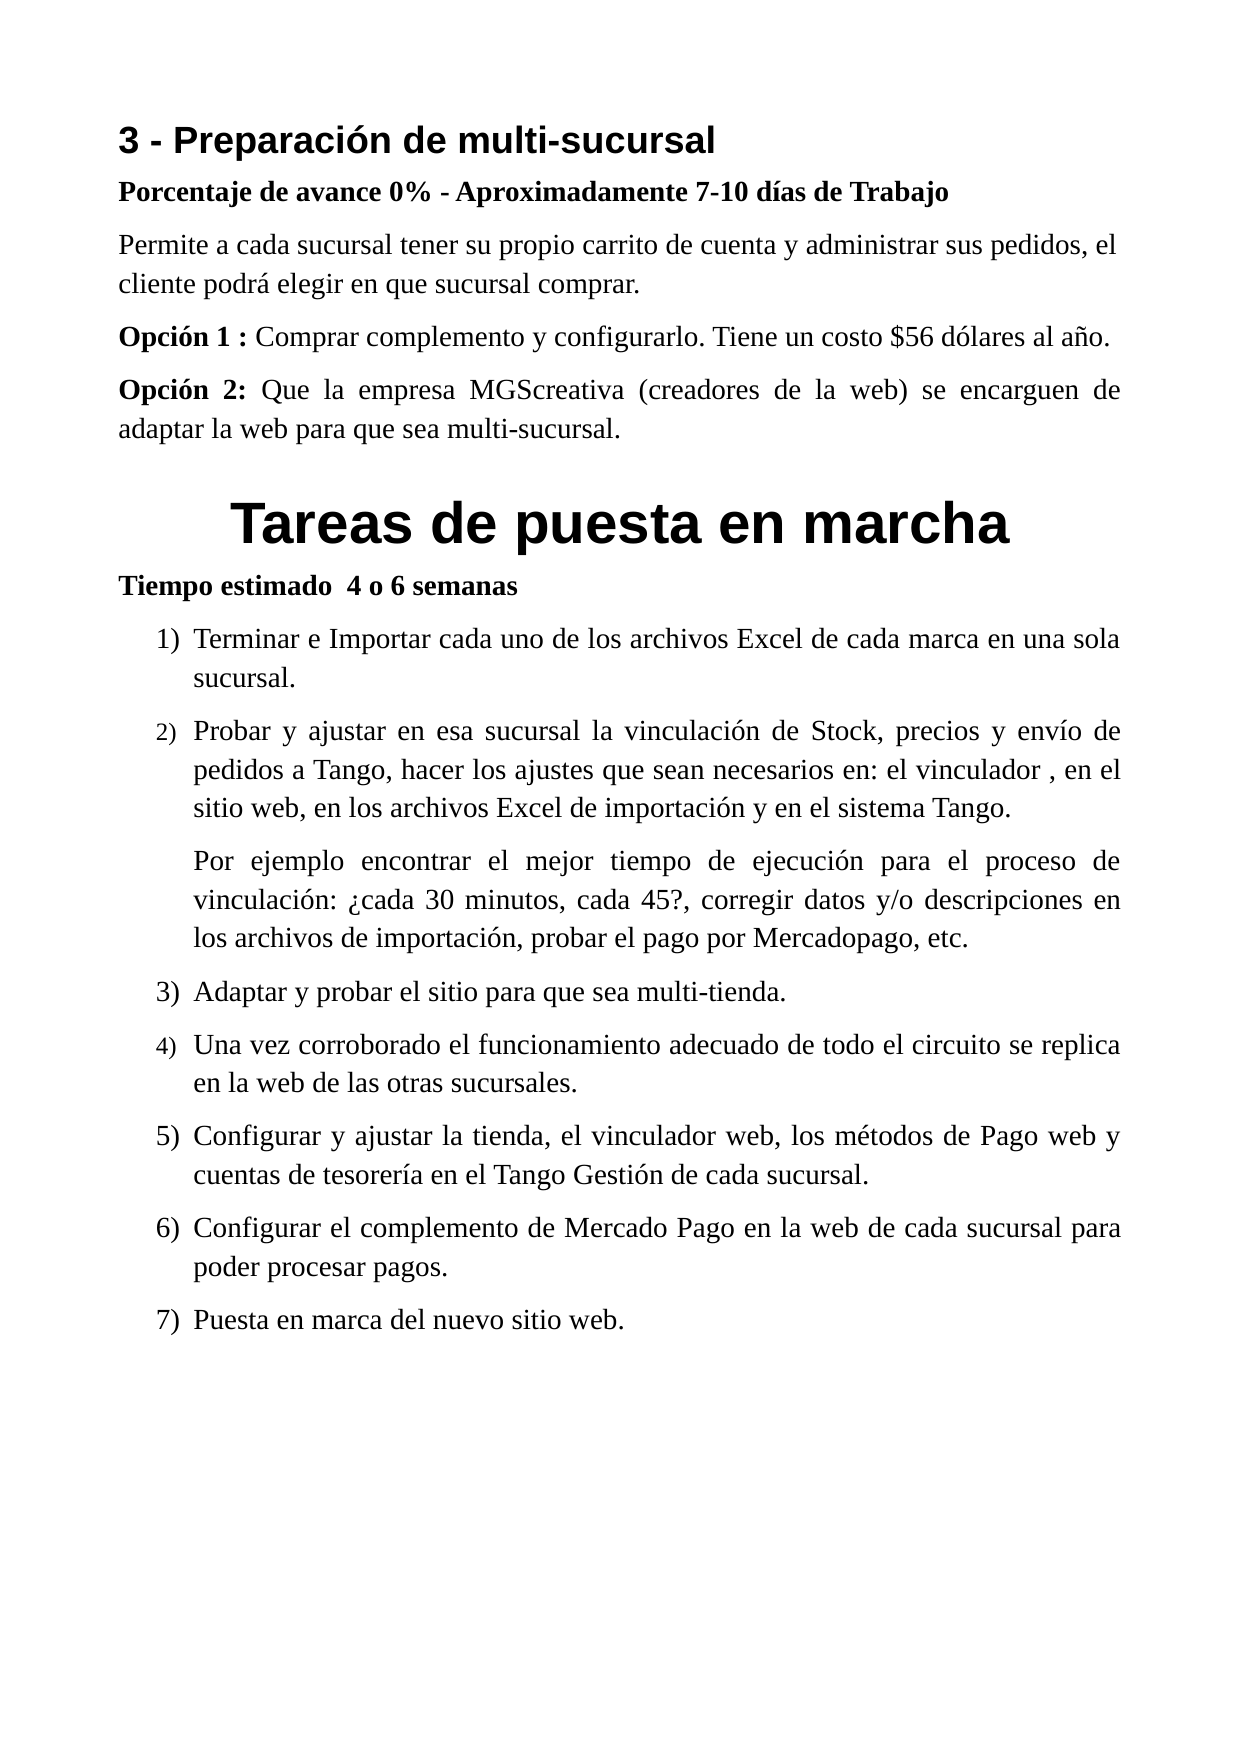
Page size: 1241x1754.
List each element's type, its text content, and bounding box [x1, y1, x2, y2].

list Configurar y ajustar la tienda, el vinculador web, los métodos de Pago web y cuentas de tesorería en el Tango Gestión de cada sucursal. [156, 1118, 1122, 1191]
list Adaptar y probar el sitio para que sea multi-tienda. [156, 974, 1122, 1007]
text Tiempo estimado 4 o 6 semanas [118, 568, 1122, 602]
text Porcentaje de avance 0% - Aproximadamente 7-10 días de Trabajo [118, 174, 1122, 208]
title Tareas de puesta en marcha [118, 489, 1122, 556]
text Permite a cada sucursal tener su propio carrito de cuenta y administrar sus pedidos, el cliente podrá elegir en que sucursal comprar. [118, 227, 1122, 299]
text Opción 1 : Comprar complemento y configurarlo. Tiene un costo $56 dólares al año. [118, 319, 1122, 353]
text Opción 2: Que la empresa MGScreativa (creadores de la web) se encarguen de adaptar la web para que sea multi-sucursal. [118, 372, 1122, 444]
subtitle 3 - Preparación de multi-sucursal [118, 118, 1122, 162]
list Probar y ajustar en esa sucursal la vinculación de Stock, precios y envío de pedidos a Tango, hacer los ajustes que sean necesarios en: el vinculador , en el sitio web, en los archivos Excel de importación y en el sistema Tango. [156, 713, 1122, 824]
list Terminar e Importar cada uno de los archivos Excel de cada marca en una sola sucursal. [156, 622, 1122, 694]
list Puesta en marca del nuevo sitio web. [156, 1302, 1122, 1335]
list Por ejemplo encontrar el mejor tiempo de ejecución para el proceso de vinculación: ¿cada 30 minutos, cada 45?, corregir datos y/o descripciones en los archivos de importación, probar el pago por Mercadopago, etc. [156, 843, 1122, 954]
list Una vez corroborado el funcionamiento adecuado de todo el circuito se replica en la web de las otras sucursales. [156, 1027, 1122, 1099]
list Configurar el complemento de Mercado Pago en la web de cada sucursal para poder procesar pagos. [156, 1210, 1122, 1282]
